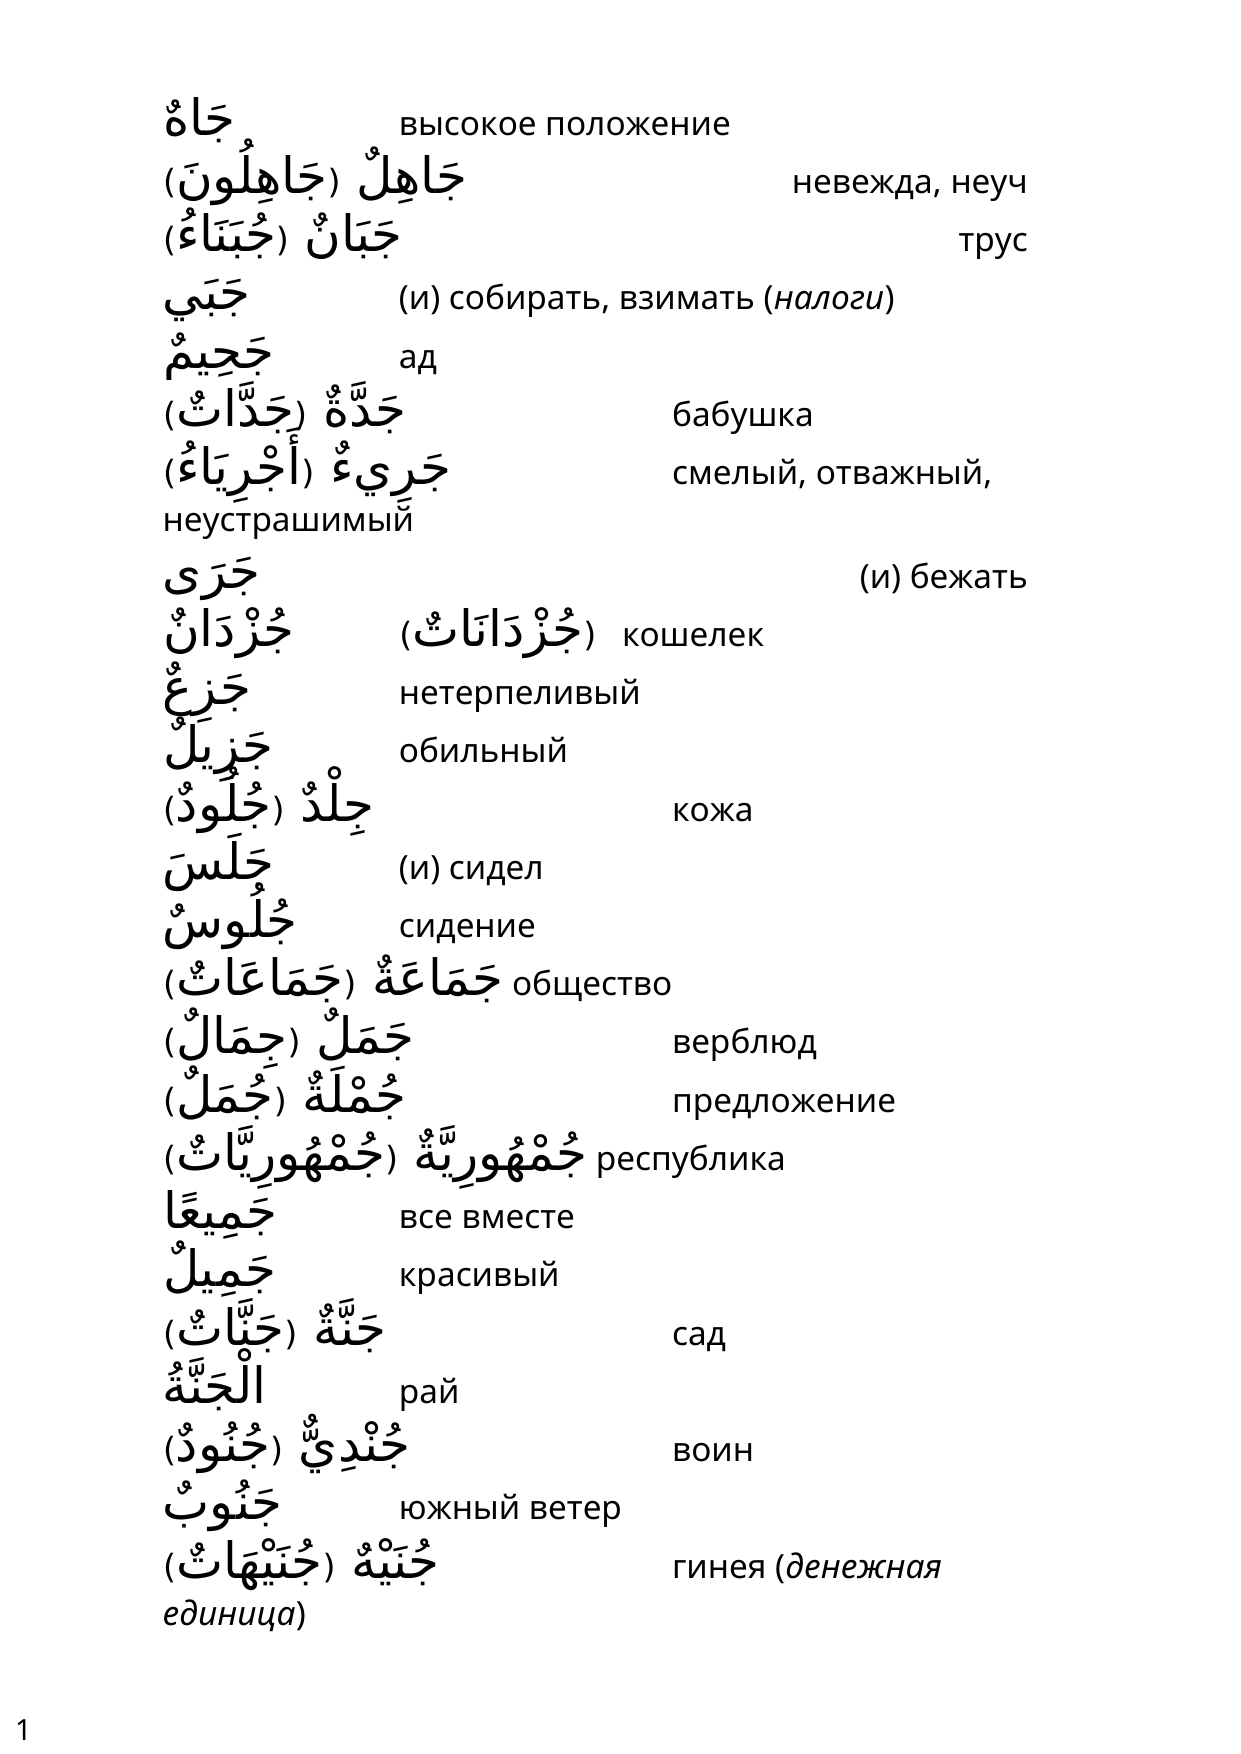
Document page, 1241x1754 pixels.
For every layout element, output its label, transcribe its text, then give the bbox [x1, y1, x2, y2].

text جَزِعٌ нетерпеливый [162, 658, 1078, 716]
text الْجَنَّةُ рай [162, 1357, 1078, 1415]
text جَنُوبٌ южный ветер [162, 1473, 1078, 1532]
text جَبَانٌ (جُبَنَاءُ) трус [162, 205, 1078, 263]
text جَزِيلٌ обильный [162, 716, 1078, 774]
text جَرِيءٌ (أَجْرِيَاءُ) смелый, отважный, неустрашимый [162, 438, 1078, 542]
text جَاهِلٌ (جَاهِلُونَ) невежда, неуч [162, 147, 1078, 205]
text جُنَيْهٌ (جُنَيْهَاتٌ) гинея (денежная единица) [162, 1532, 1078, 1635]
text جَمَاعَةٌ (جَمَاعَاتٌ) общество [162, 949, 1078, 1007]
text جُمْهُورِيَّةٌ (جُمْهُورِيَّاتٌ) республика [162, 1124, 1078, 1182]
text جَمِيلٌ красивый [162, 1240, 1078, 1299]
text جَحِيمٌ ад [162, 322, 1078, 380]
text جُمْلَةٌ (جُمَلٌ) предложение [162, 1066, 1078, 1124]
text جُلُوسٌ сидение [162, 891, 1078, 949]
text جَدَّةٌ (جَدَّاتٌ) бабушка [162, 380, 1078, 438]
text جَلَسَ (и) сидел [162, 833, 1078, 891]
text جَنَّةٌ (جَنَّاتٌ) сад [162, 1299, 1078, 1357]
text جَمِيعًا все вместе [162, 1182, 1078, 1240]
text جُزْدَانٌ (جُزْدَانَاتٌ) кошелек [162, 600, 1078, 658]
text جِلْدٌ (جُلُودٌ) кожа [162, 774, 1078, 833]
text جَمَلٌ (جِمَالٌ) верблюд [162, 1007, 1078, 1066]
text جُنْدِيٌّ (جُنُودٌ) воин [162, 1415, 1078, 1473]
text جَاهٌ высокое положение [162, 89, 1078, 147]
text جَرَى (и) бежать [162, 542, 1078, 600]
text جَبَي (и) собирать, взимать (налоги) [162, 263, 1078, 322]
